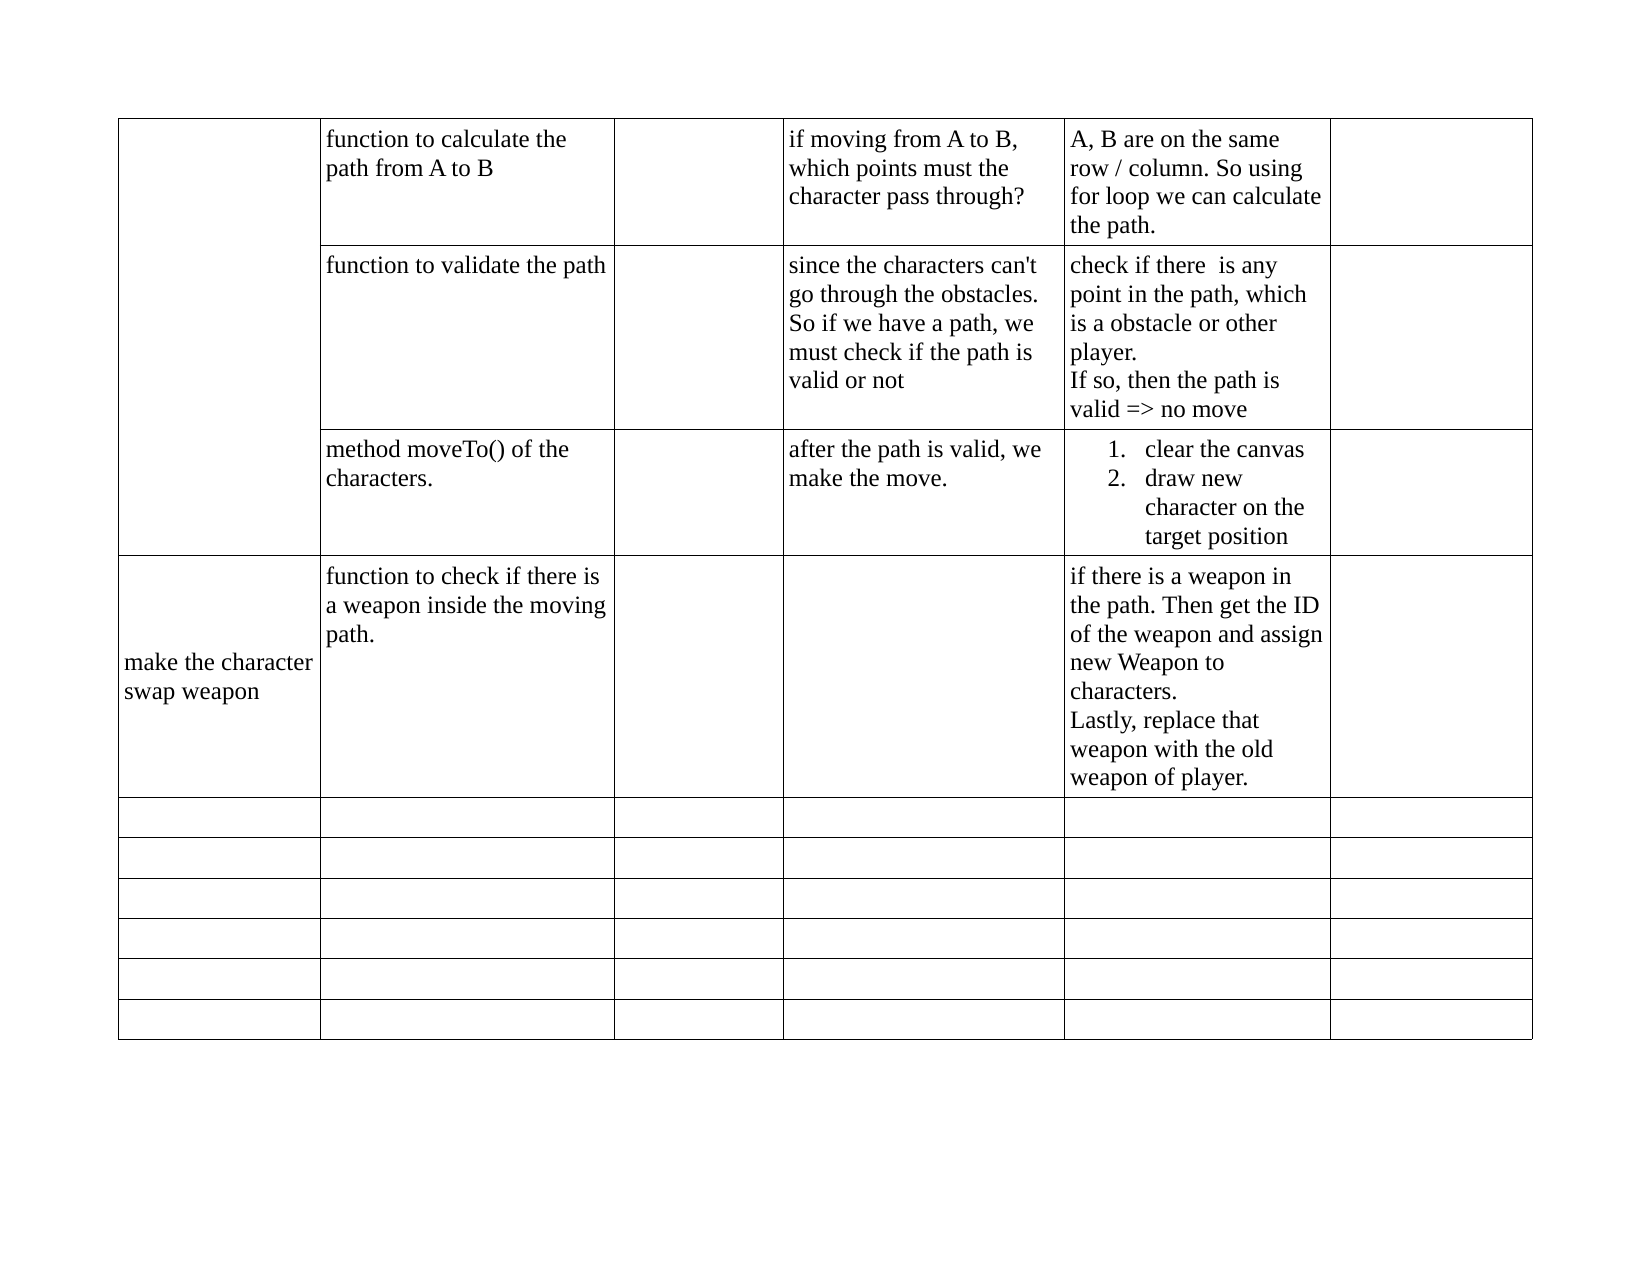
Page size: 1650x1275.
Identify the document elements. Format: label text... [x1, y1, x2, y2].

table_cell [119, 119, 320, 555]
table_cell since the characters can't go through the obstacles. So if we have a path, we must check if the path is valid or not [784, 246, 1064, 429]
table_cell [615, 246, 783, 429]
table_cell [321, 838, 614, 877]
table_cell [119, 959, 320, 998]
table_cell [784, 919, 1064, 958]
table_cell make the character swap weapon [119, 556, 320, 797]
table_cell [615, 879, 783, 918]
table_cell [784, 798, 1064, 837]
table_cell [1331, 430, 1532, 555]
table_cell [321, 1000, 614, 1039]
table_cell [1065, 879, 1330, 918]
table_cell [615, 556, 783, 797]
table_cell [1331, 119, 1532, 245]
table_cell [119, 1000, 320, 1039]
table_cell [615, 430, 783, 555]
table_cell [615, 919, 783, 958]
table_cell [784, 838, 1064, 877]
table_cell [1331, 879, 1532, 918]
table_cell [119, 838, 320, 877]
table_cell [784, 879, 1064, 918]
table_cell after the path is valid, we make the move. [784, 430, 1064, 555]
table_cell if there is a weapon in the path. Then get the ID of the weapon and assign new Weapon to characters. Lastly, replace that weapon with the old weapon of player. [1065, 556, 1330, 797]
table_cell [615, 798, 783, 837]
table_cell [119, 879, 320, 918]
table_cell if moving from A to B, which points must the character pass through? [784, 119, 1064, 245]
table_cell check if there is any point in the path, which is a obstacle or other player. If so, then the path is valid => no move [1065, 246, 1330, 429]
table_cell [1331, 959, 1532, 998]
table_cell [119, 798, 320, 837]
table_cell [1331, 1000, 1532, 1039]
table_cell [321, 959, 614, 998]
table_cell [1331, 246, 1532, 429]
table_cell [321, 919, 614, 958]
table_cell [784, 959, 1064, 998]
table_cell [615, 119, 783, 245]
table_cell [321, 798, 614, 837]
table_cell [615, 838, 783, 877]
table_cell [1331, 838, 1532, 877]
table_cell [1065, 1000, 1330, 1039]
table_cell [119, 919, 320, 958]
table_cell [1331, 556, 1532, 797]
table_cell [1065, 798, 1330, 837]
table_cell [321, 879, 614, 918]
table_cell [1065, 838, 1330, 877]
table_cell [784, 556, 1064, 797]
table_cell [1065, 919, 1330, 958]
table_cell method moveTo() of the characters. [321, 430, 614, 555]
table_cell [1331, 919, 1532, 958]
table_cell function to check if there is a weapon inside the moving path. [321, 556, 614, 797]
table_cell [1331, 798, 1532, 837]
table_cell [615, 1000, 783, 1039]
table_cell [784, 1000, 1064, 1039]
table_cell [1065, 959, 1330, 998]
table_cell function to calculate the path from A to B [321, 119, 614, 245]
table_cell [615, 959, 783, 998]
table_cell function to validate the path [321, 246, 614, 429]
table_cell clear the canvas draw new character on the target position [1065, 430, 1330, 555]
table_cell A, B are on the same row / column. So using for loop we can calculate the path. [1065, 119, 1330, 245]
